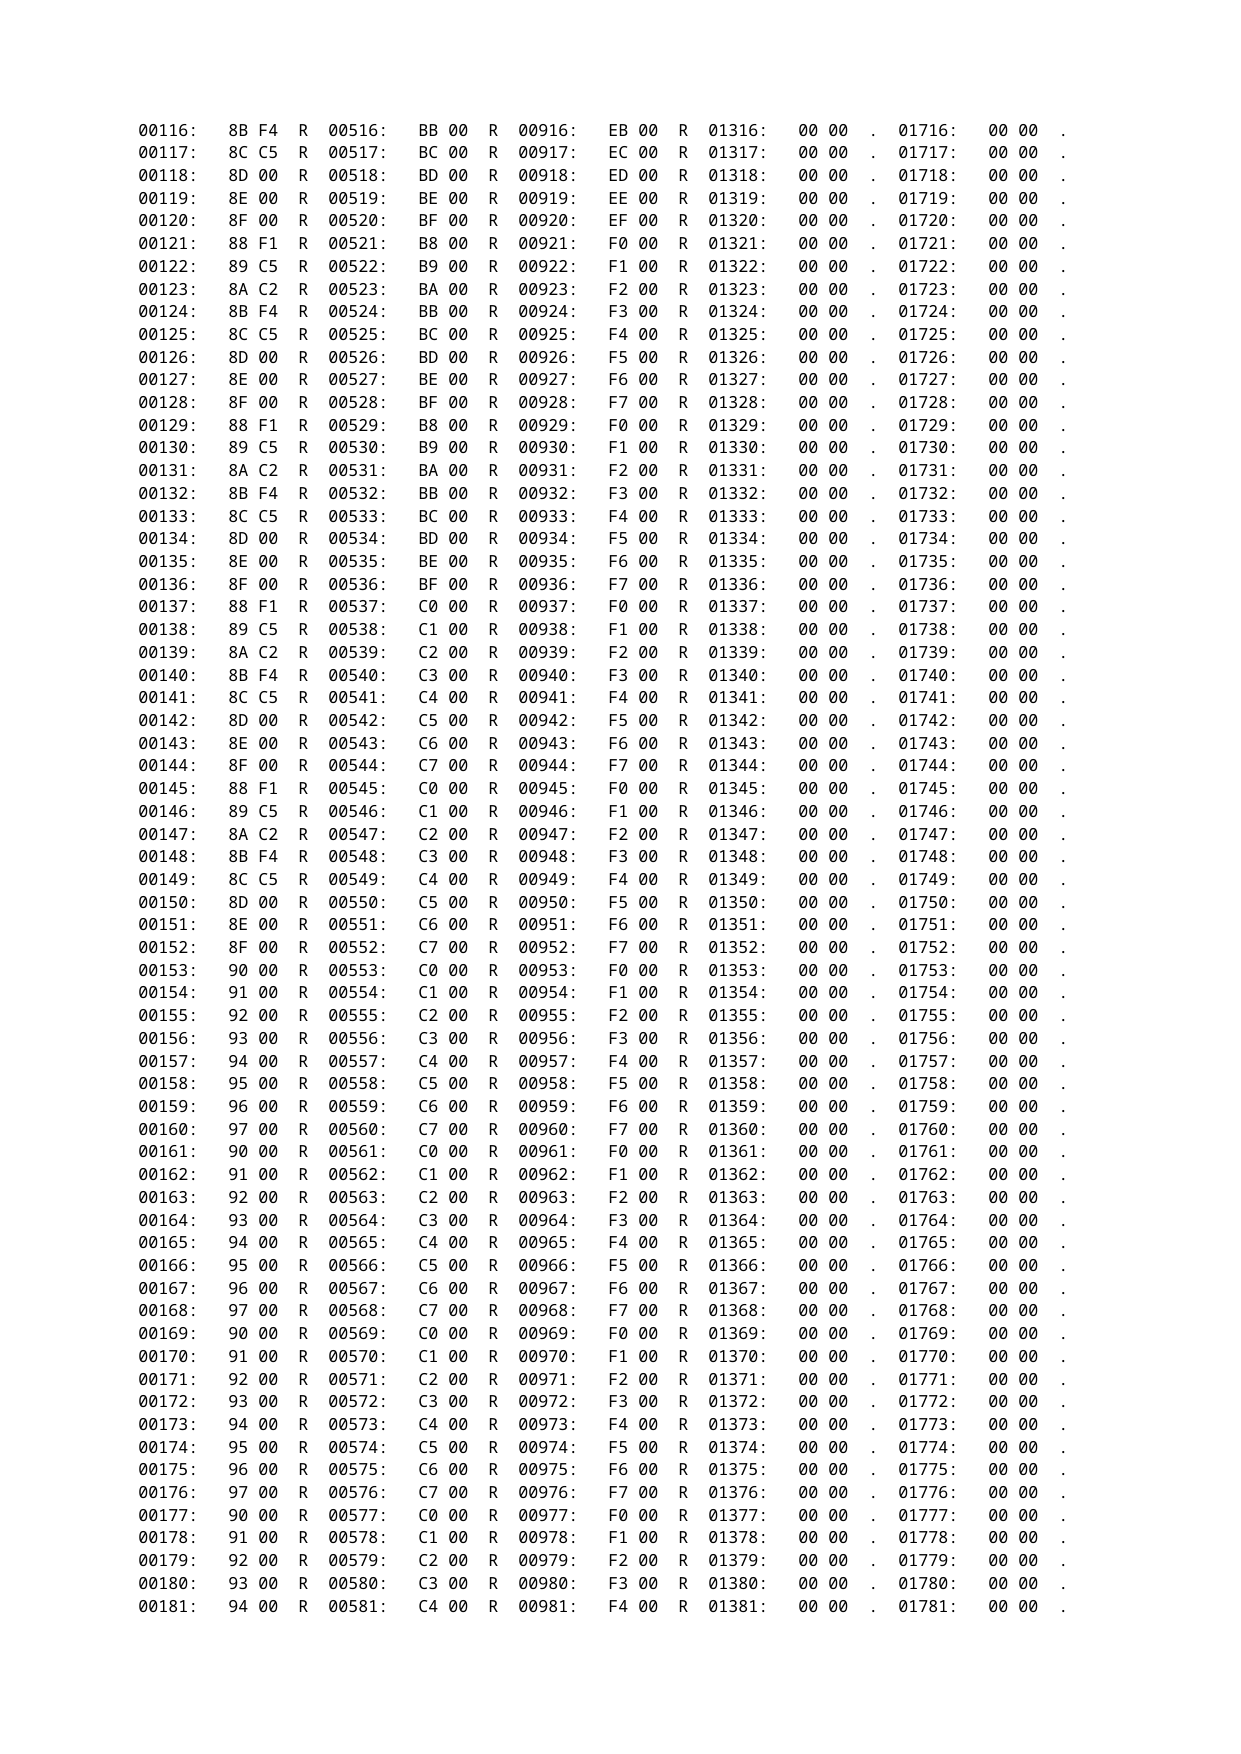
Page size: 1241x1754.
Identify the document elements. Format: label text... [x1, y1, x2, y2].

text 00153: 90 00 R 00553: C0 00 R 00953: F0 00 R 01353: 00 00 . 01753: 00 00 . [118, 958, 1122, 981]
text 00129: 88 F1 R 00529: B8 00 R 00929: F0 00 R 01329: 00 00 . 01729: 00 00 . [118, 413, 1122, 436]
text 00118: 8D 00 R 00518: BD 00 R 00918: ED 00 R 01318: 00 00 . 01718: 00 00 . [118, 163, 1122, 186]
text 00147: 8A C2 R 00547: C2 00 R 00947: F2 00 R 01347: 00 00 . 01747: 00 00 . [118, 822, 1122, 845]
text 00175: 96 00 R 00575: C6 00 R 00975: F6 00 R 01375: 00 00 . 01775: 00 00 . [118, 1458, 1122, 1481]
text 00117: 8C C5 R 00517: BC 00 R 00917: EC 00 R 01317: 00 00 . 01717: 00 00 . [118, 141, 1122, 163]
text 00140: 8B F4 R 00540: C3 00 R 00940: F3 00 R 01340: 00 00 . 01740: 00 00 . [118, 663, 1122, 686]
text 00160: 97 00 R 00560: C7 00 R 00960: F7 00 R 01360: 00 00 . 01760: 00 00 . [118, 1117, 1122, 1140]
text 00171: 92 00 R 00571: C2 00 R 00971: F2 00 R 01371: 00 00 . 01771: 00 00 . [118, 1367, 1122, 1390]
text 00176: 97 00 R 00576: C7 00 R 00976: F7 00 R 01376: 00 00 . 01776: 00 00 . [118, 1481, 1122, 1503]
text 00172: 93 00 R 00572: C3 00 R 00972: F3 00 R 01372: 00 00 . 01772: 00 00 . [118, 1390, 1122, 1412]
text 00173: 94 00 R 00573: C4 00 R 00973: F4 00 R 01373: 00 00 . 01773: 00 00 . [118, 1412, 1122, 1435]
text 00124: 8B F4 R 00524: BB 00 R 00924: F3 00 R 01324: 00 00 . 01724: 00 00 . [118, 300, 1122, 322]
text 00141: 8C C5 R 00541: C4 00 R 00941: F4 00 R 01341: 00 00 . 01741: 00 00 . [118, 686, 1122, 708]
text 00163: 92 00 R 00563: C2 00 R 00963: F2 00 R 01363: 00 00 . 01763: 00 00 . [118, 1185, 1122, 1208]
text 00135: 8E 00 R 00535: BE 00 R 00935: F6 00 R 01335: 00 00 . 01735: 00 00 . [118, 549, 1122, 572]
text 00164: 93 00 R 00564: C3 00 R 00964: F3 00 R 01364: 00 00 . 01764: 00 00 . [118, 1208, 1122, 1231]
text 00168: 97 00 R 00568: C7 00 R 00968: F7 00 R 01368: 00 00 . 01768: 00 00 . [118, 1299, 1122, 1322]
text 00150: 8D 00 R 00550: C5 00 R 00950: F5 00 R 01350: 00 00 . 01750: 00 00 . [118, 890, 1122, 913]
text 00181: 94 00 R 00581: C4 00 R 00981: F4 00 R 01381: 00 00 . 01781: 00 00 . [118, 1594, 1122, 1617]
text 00126: 8D 00 R 00526: BD 00 R 00926: F5 00 R 01326: 00 00 . 01726: 00 00 . [118, 345, 1122, 368]
text 00138: 89 C5 R 00538: C1 00 R 00938: F1 00 R 01338: 00 00 . 01738: 00 00 . [118, 618, 1122, 640]
text 00178: 91 00 R 00578: C1 00 R 00978: F1 00 R 01378: 00 00 . 01778: 00 00 . [118, 1526, 1122, 1549]
text 00143: 8E 00 R 00543: C6 00 R 00943: F6 00 R 01343: 00 00 . 01743: 00 00 . [118, 731, 1122, 754]
text 00156: 93 00 R 00556: C3 00 R 00956: F3 00 R 01356: 00 00 . 01756: 00 00 . [118, 1026, 1122, 1049]
text 00125: 8C C5 R 00525: BC 00 R 00925: F4 00 R 01325: 00 00 . 01725: 00 00 . [118, 322, 1122, 345]
text 00148: 8B F4 R 00548: C3 00 R 00948: F3 00 R 01348: 00 00 . 01748: 00 00 . [118, 845, 1122, 867]
text 00127: 8E 00 R 00527: BE 00 R 00927: F6 00 R 01327: 00 00 . 01727: 00 00 . [118, 368, 1122, 391]
text 00123: 8A C2 R 00523: BA 00 R 00923: F2 00 R 01323: 00 00 . 01723: 00 00 . [118, 277, 1122, 300]
text 00169: 90 00 R 00569: C0 00 R 00969: F0 00 R 01369: 00 00 . 01769: 00 00 . [118, 1322, 1122, 1344]
text 00151: 8E 00 R 00551: C6 00 R 00951: F6 00 R 01351: 00 00 . 01751: 00 00 . [118, 913, 1122, 936]
text 00154: 91 00 R 00554: C1 00 R 00954: F1 00 R 01354: 00 00 . 01754: 00 00 . [118, 981, 1122, 1004]
text 00165: 94 00 R 00565: C4 00 R 00965: F4 00 R 01365: 00 00 . 01765: 00 00 . [118, 1231, 1122, 1253]
text 00137: 88 F1 R 00537: C0 00 R 00937: F0 00 R 01337: 00 00 . 01737: 00 00 . [118, 595, 1122, 618]
text 00179: 92 00 R 00579: C2 00 R 00979: F2 00 R 01379: 00 00 . 01779: 00 00 . [118, 1549, 1122, 1571]
text 00162: 91 00 R 00562: C1 00 R 00962: F1 00 R 01362: 00 00 . 01762: 00 00 . [118, 1163, 1122, 1185]
text 00174: 95 00 R 00574: C5 00 R 00974: F5 00 R 01374: 00 00 . 01774: 00 00 . [118, 1435, 1122, 1458]
text 00146: 89 C5 R 00546: C1 00 R 00946: F1 00 R 01346: 00 00 . 01746: 00 00 . [118, 799, 1122, 822]
text 00132: 8B F4 R 00532: BB 00 R 00932: F3 00 R 01332: 00 00 . 01732: 00 00 . [118, 481, 1122, 504]
text 00167: 96 00 R 00567: C6 00 R 00967: F6 00 R 01367: 00 00 . 01767: 00 00 . [118, 1276, 1122, 1299]
text 00149: 8C C5 R 00549: C4 00 R 00949: F4 00 R 01349: 00 00 . 01749: 00 00 . [118, 867, 1122, 890]
text 00128: 8F 00 R 00528: BF 00 R 00928: F7 00 R 01328: 00 00 . 01728: 00 00 . [118, 391, 1122, 413]
text 00133: 8C C5 R 00533: BC 00 R 00933: F4 00 R 01333: 00 00 . 01733: 00 00 . [118, 504, 1122, 527]
text 00180: 93 00 R 00580: C3 00 R 00980: F3 00 R 01380: 00 00 . 01780: 00 00 . [118, 1571, 1122, 1594]
text 00120: 8F 00 R 00520: BF 00 R 00920: EF 00 R 01320: 00 00 . 01720: 00 00 . [118, 209, 1122, 232]
text 00166: 95 00 R 00566: C5 00 R 00966: F5 00 R 01366: 00 00 . 01766: 00 00 . [118, 1253, 1122, 1276]
text 00136: 8F 00 R 00536: BF 00 R 00936: F7 00 R 01336: 00 00 . 01736: 00 00 . [118, 572, 1122, 595]
text 00121: 88 F1 R 00521: B8 00 R 00921: F0 00 R 01321: 00 00 . 01721: 00 00 . [118, 232, 1122, 254]
text 00177: 90 00 R 00577: C0 00 R 00977: F0 00 R 01377: 00 00 . 01777: 00 00 . [118, 1503, 1122, 1526]
text 00131: 8A C2 R 00531: BA 00 R 00931: F2 00 R 01331: 00 00 . 01731: 00 00 . [118, 459, 1122, 481]
text 00157: 94 00 R 00557: C4 00 R 00957: F4 00 R 01357: 00 00 . 01757: 00 00 . [118, 1049, 1122, 1072]
text 00122: 89 C5 R 00522: B9 00 R 00922: F1 00 R 01322: 00 00 . 01722: 00 00 . [118, 254, 1122, 277]
text 00152: 8F 00 R 00552: C7 00 R 00952: F7 00 R 01352: 00 00 . 01752: 00 00 . [118, 936, 1122, 958]
text 00142: 8D 00 R 00542: C5 00 R 00942: F5 00 R 01342: 00 00 . 01742: 00 00 . [118, 708, 1122, 731]
text 00170: 91 00 R 00570: C1 00 R 00970: F1 00 R 01370: 00 00 . 01770: 00 00 . [118, 1344, 1122, 1367]
text 00155: 92 00 R 00555: C2 00 R 00955: F2 00 R 01355: 00 00 . 01755: 00 00 . [118, 1004, 1122, 1026]
text 00134: 8D 00 R 00534: BD 00 R 00934: F5 00 R 01334: 00 00 . 01734: 00 00 . [118, 527, 1122, 549]
text 00130: 89 C5 R 00530: B9 00 R 00930: F1 00 R 01330: 00 00 . 01730: 00 00 . [118, 436, 1122, 459]
text 00161: 90 00 R 00561: C0 00 R 00961: F0 00 R 01361: 00 00 . 01761: 00 00 . [118, 1140, 1122, 1163]
text 00119: 8E 00 R 00519: BE 00 R 00919: EE 00 R 01319: 00 00 . 01719: 00 00 . [118, 186, 1122, 209]
text 00145: 88 F1 R 00545: C0 00 R 00945: F0 00 R 01345: 00 00 . 01745: 00 00 . [118, 777, 1122, 799]
text 00139: 8A C2 R 00539: C2 00 R 00939: F2 00 R 01339: 00 00 . 01739: 00 00 . [118, 640, 1122, 663]
text 00144: 8F 00 R 00544: C7 00 R 00944: F7 00 R 01344: 00 00 . 01744: 00 00 . [118, 754, 1122, 777]
text 00116: 8B F4 R 00516: BB 00 R 00916: EB 00 R 01316: 00 00 . 01716: 00 00 . [118, 118, 1122, 141]
text 00159: 96 00 R 00559: C6 00 R 00959: F6 00 R 01359: 00 00 . 01759: 00 00 . [118, 1094, 1122, 1117]
text 00158: 95 00 R 00558: C5 00 R 00958: F5 00 R 01358: 00 00 . 01758: 00 00 . [118, 1072, 1122, 1094]
